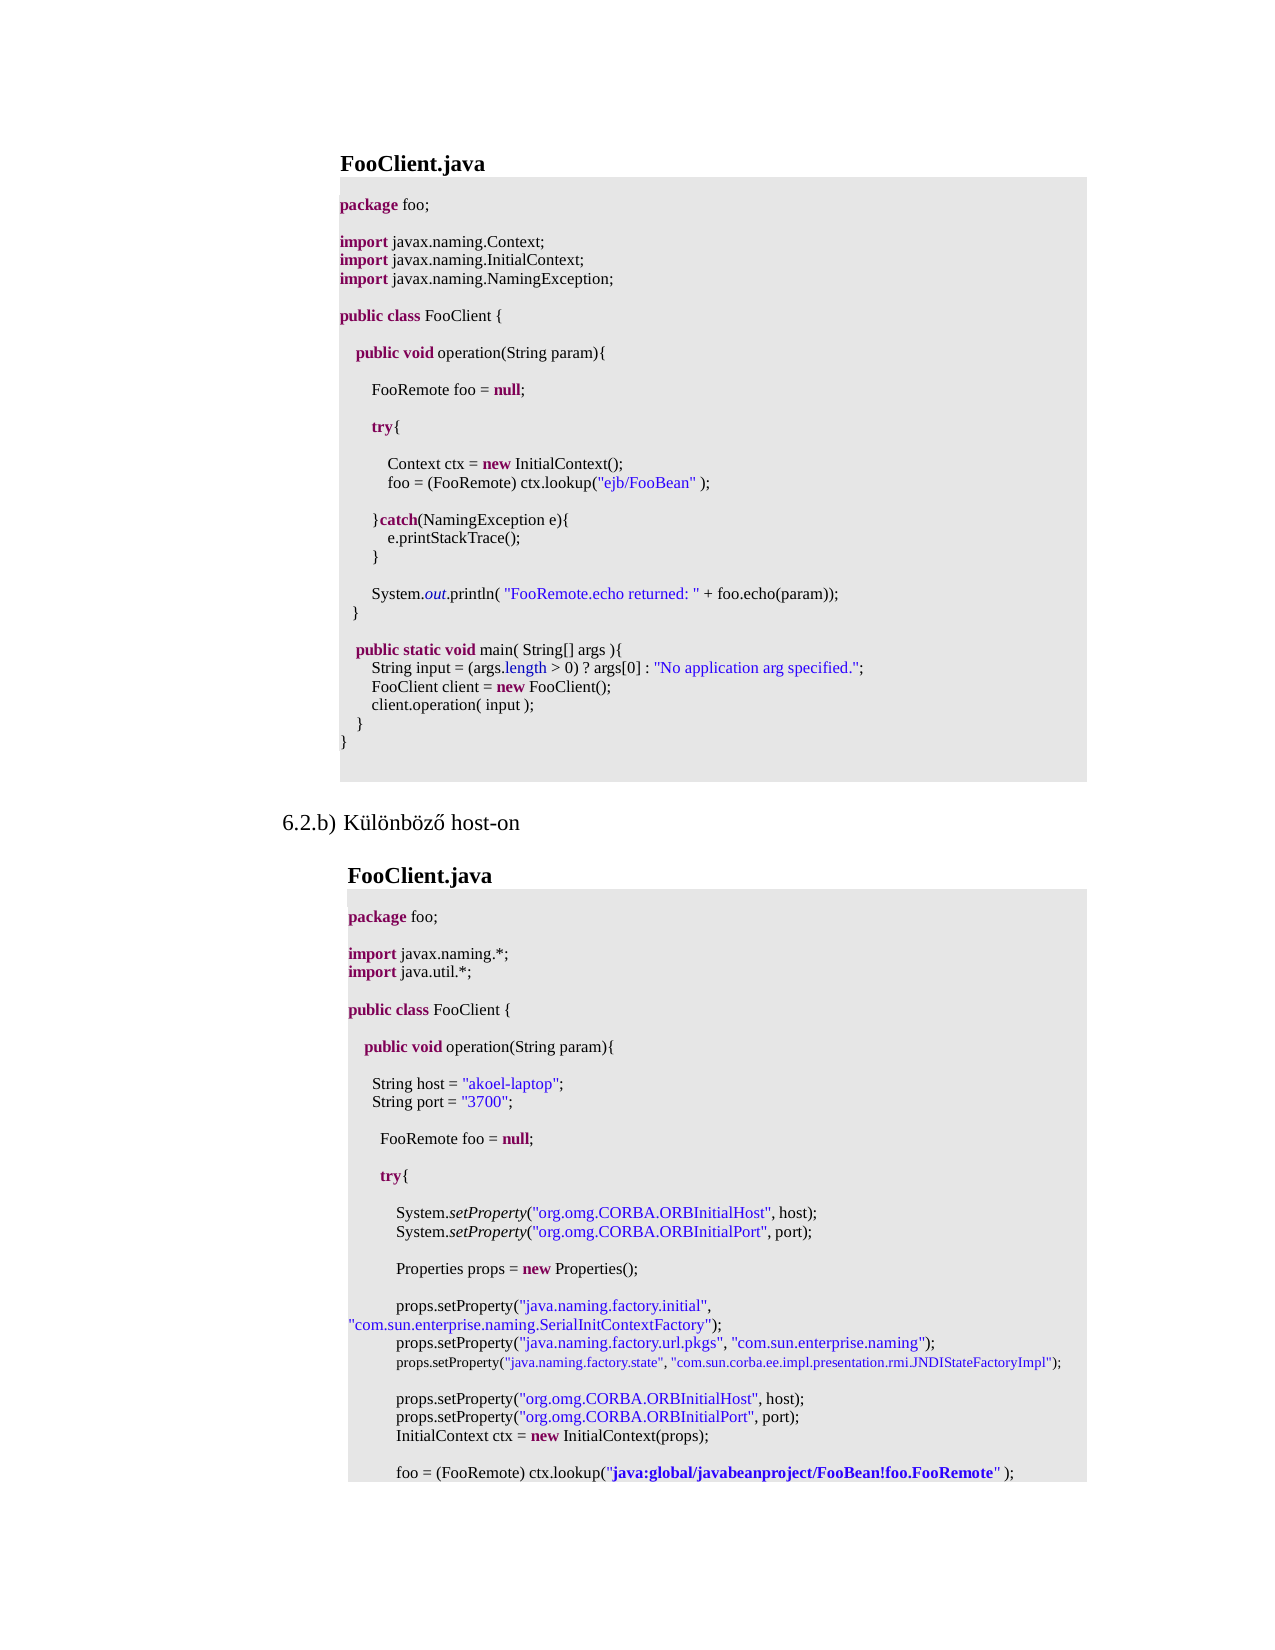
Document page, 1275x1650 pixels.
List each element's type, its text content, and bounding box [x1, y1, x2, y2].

text Properties props = new Properties(); [348, 1259, 1087, 1278]
text import javax.naming.InitialContext; [339, 251, 1087, 269]
text FooClient.java [347, 862, 1087, 889]
text String host = "akoel-laptop"; [348, 1074, 1087, 1093]
text import javax.naming.*; [348, 944, 1087, 963]
text try{ [348, 1167, 1087, 1185]
text public void operation(String param){ [348, 1037, 1087, 1056]
text props.setProperty("org.omg.CORBA.ORBInitialHost", host); [348, 1389, 1087, 1408]
list Különböző host-on [276, 809, 1087, 836]
text } [339, 603, 1087, 622]
text String input = (args.length > 0) ? args[0] : "No application arg specified."; [339, 659, 1087, 677]
text props.setProperty("org.omg.CORBA.ORBInitialPort", port); [348, 1408, 1087, 1426]
text public void operation(String param){ [339, 343, 1087, 362]
text props.setProperty("java.naming.factory.state", "com.sun.corba.ee.impl.presentation.rmi.JNDIStateFactoryImpl"); [348, 1352, 1087, 1371]
text } [339, 733, 1087, 751]
text e.printStackTrace(); [339, 529, 1087, 547]
text System.out.println( "FooRemote.echo returned: " + foo.echo(param)); [339, 584, 1087, 603]
text FooRemote foo = null; [348, 1130, 1087, 1148]
text import java.util.*; [348, 963, 1087, 981]
text foo = (FooRemote) ctx.lookup("java:global/javabeanproject/FooBean!foo.FooRemote" ); [348, 1463, 1087, 1482]
text package foo; [348, 907, 1087, 926]
text FooClient client = new FooClient(); [339, 677, 1087, 696]
text } [339, 714, 1087, 733]
text FooClient.java [340, 150, 1087, 177]
text System.setProperty("org.omg.CORBA.ORBInitialHost", host); [348, 1204, 1087, 1222]
text } [339, 547, 1087, 566]
text try{ [339, 418, 1087, 436]
text public class FooClient { [348, 1000, 1087, 1018]
text foo = (FooRemote) ctx.lookup("ejb/FooBean" ); [339, 473, 1087, 492]
text InitialContext ctx = new InitialContext(props); [348, 1426, 1087, 1445]
text import javax.naming.Context; [339, 232, 1087, 251]
text client.operation( input ); [339, 696, 1087, 714]
text FooRemote foo = null; [339, 381, 1087, 399]
text Context ctx = new InitialContext(); [339, 455, 1087, 473]
text System.setProperty("org.omg.CORBA.ORBInitialPort", port); [348, 1222, 1087, 1241]
text import javax.naming.NamingException; [339, 269, 1087, 288]
text public static void main( String[] args ){ [339, 640, 1087, 659]
text package foo; [339, 195, 1087, 214]
text props.setProperty("java.naming.factory.initial", "com.sun.enterprise.naming.SerialInitContextFactory"); [348, 1297, 1087, 1334]
text String port = "3700"; [348, 1093, 1087, 1111]
text props.setProperty("java.naming.factory.url.pkgs", "com.sun.enterprise.naming"); [348, 1334, 1087, 1352]
text public class FooClient { [339, 306, 1087, 325]
text }catch(NamingException e){ [339, 510, 1087, 529]
